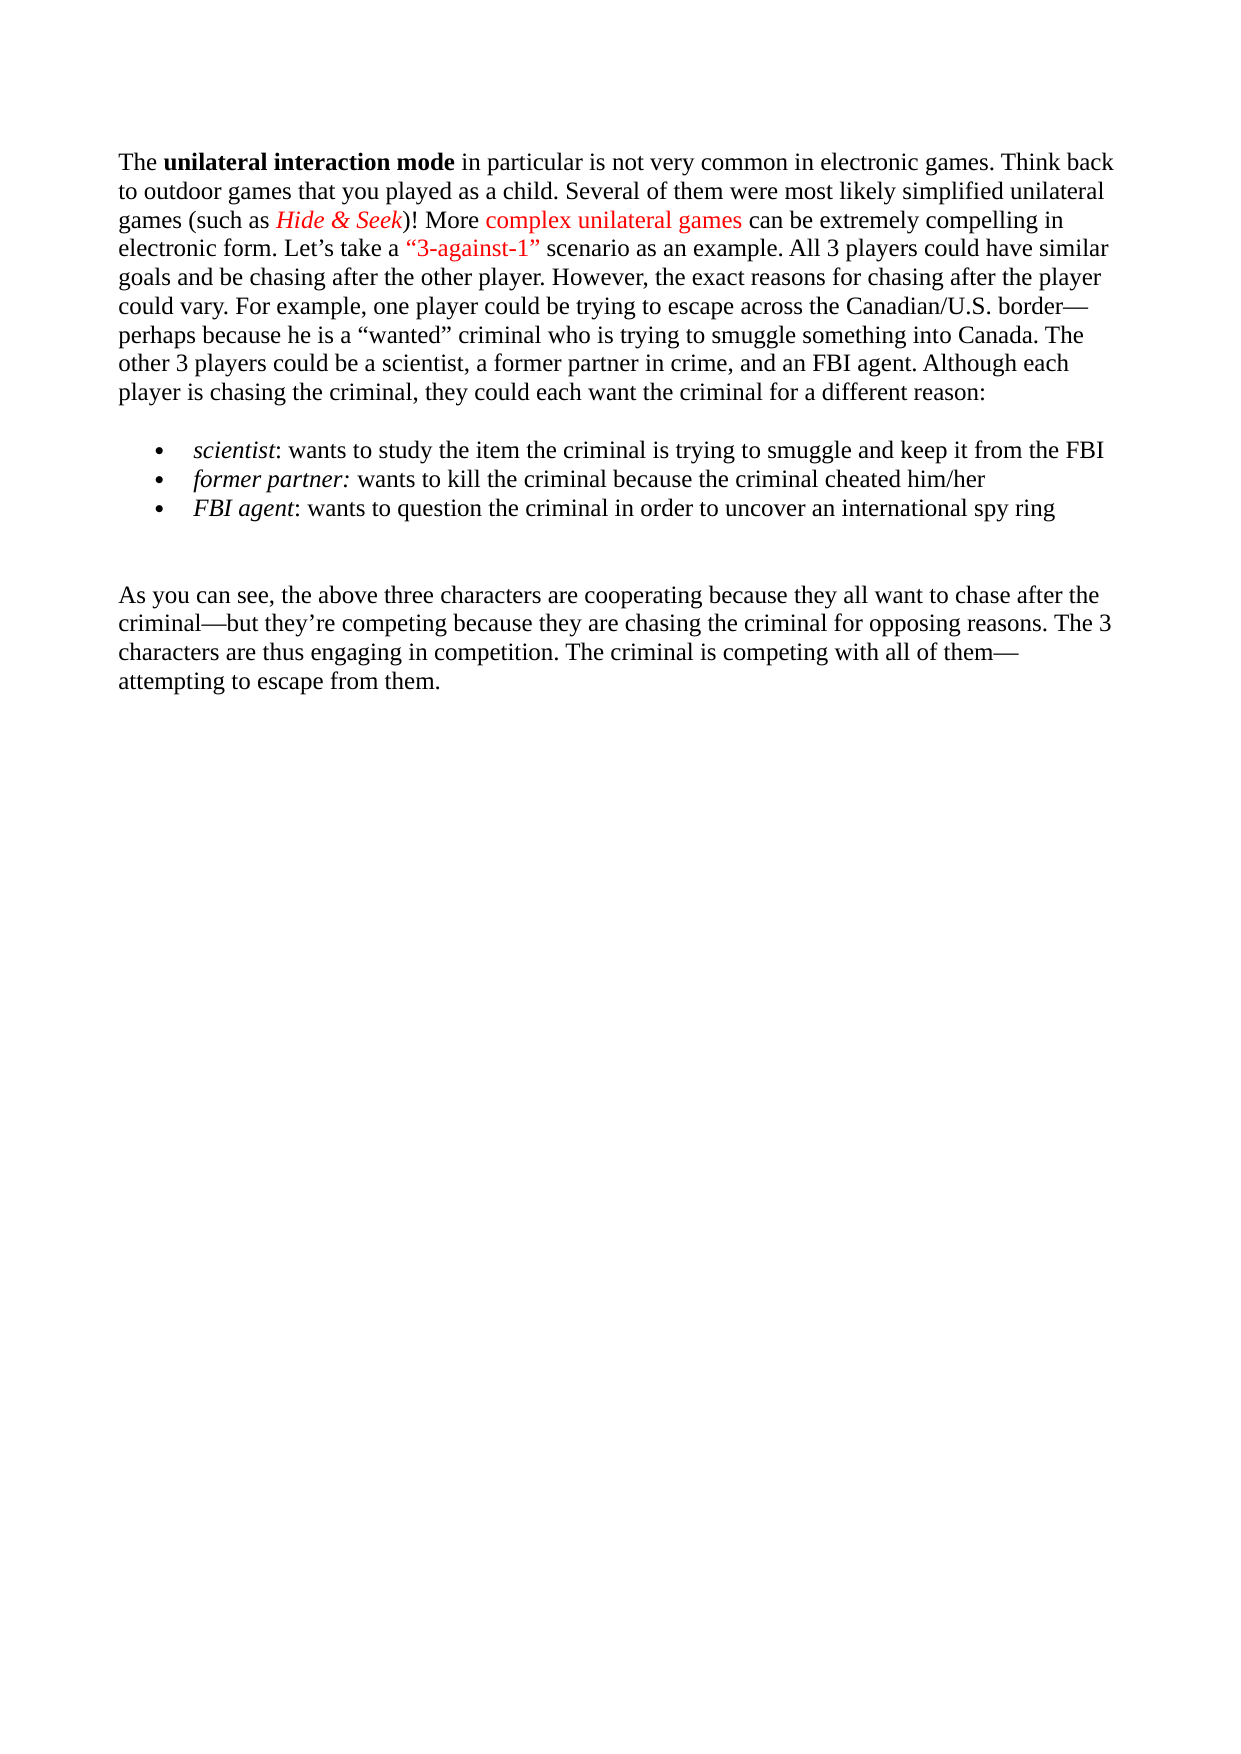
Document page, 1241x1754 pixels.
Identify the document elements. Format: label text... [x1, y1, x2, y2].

list scientist: wants to study the item the criminal is trying to smuggle and keep it from the FBI [156, 435, 1122, 464]
text As you can see, the above three characters are cooperating because they all want to chase after the criminal—but they’re competing because they are chasing the criminal for opposing reasons. The 3 characters are thus engaging in competition. The criminal is competing with all of them—attempting to escape from them. [118, 580, 1122, 695]
list former partner: wants to kill the criminal because the criminal cheated him/her [156, 464, 1122, 493]
text The unilateral interaction mode in particular is not very common in electronic games. Think back to outdoor games that you played as a child. Several of them were most likely simplified unilateral games (such as Hide & Seek)! More complex unilateral games can be extremely compelling in electronic form. Let’s take a “3-against-1” scenario as an example. All 3 players could have similar goals and be chasing after the other player. However, the exact reasons for chasing after the player could vary. For example, one player could be trying to escape across the Canadian/U.S. border—perhaps because he is a “wanted” criminal who is trying to smuggle something into Canada. The other 3 players could be a scientist, a former partner in crime, and an FBI agent. Although each player is chasing the criminal, they could each want the criminal for a different reason: [118, 147, 1122, 406]
list FBI agent: wants to question the criminal in order to uncover an international spy ring [156, 493, 1122, 521]
